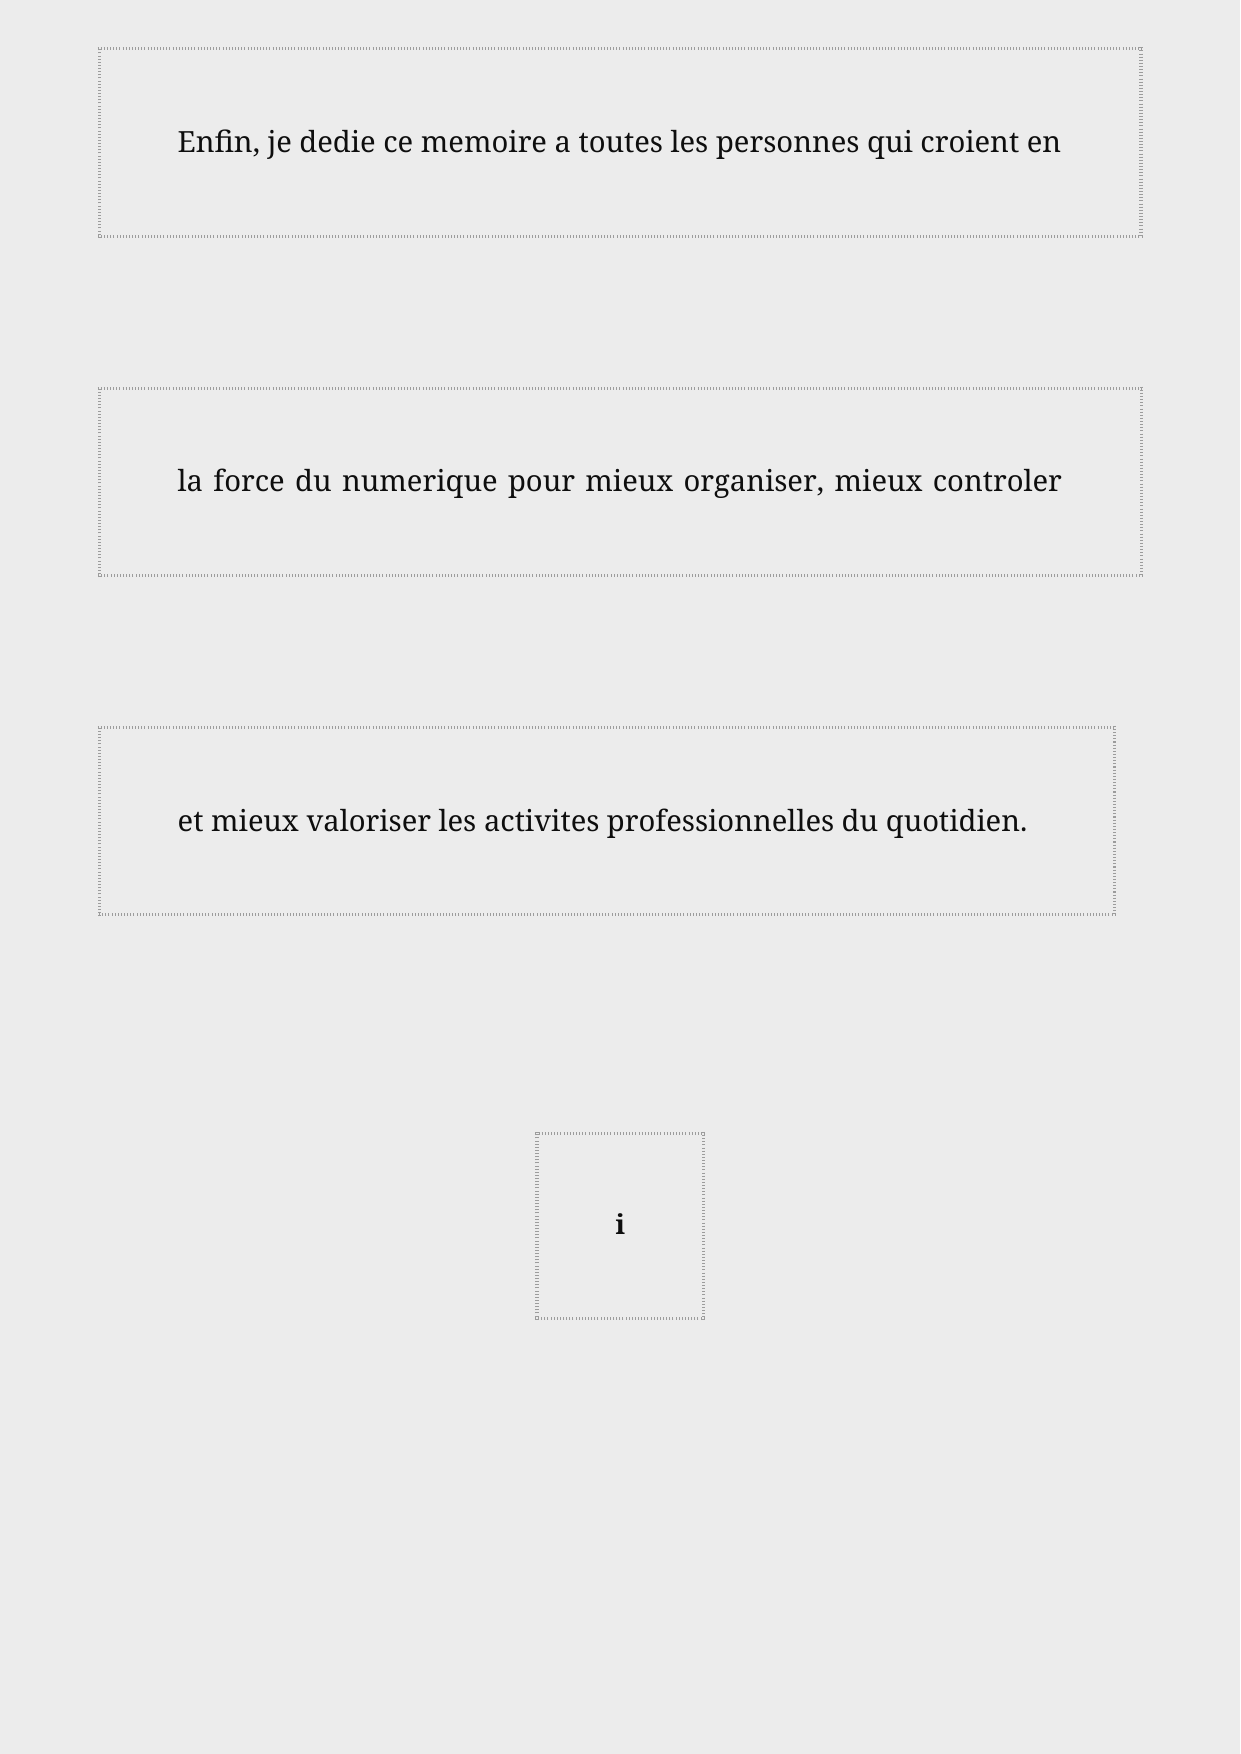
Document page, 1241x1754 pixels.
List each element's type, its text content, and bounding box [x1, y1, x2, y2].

text i [97, 1132, 1143, 1320]
text Enfin, je dedie ce memoire a toutes les personnes qui croient en la force du numerique pour mieux organiser, mieux controler et mieux valoriser les activites professionnelles du quotidien. [97, 47, 1143, 916]
